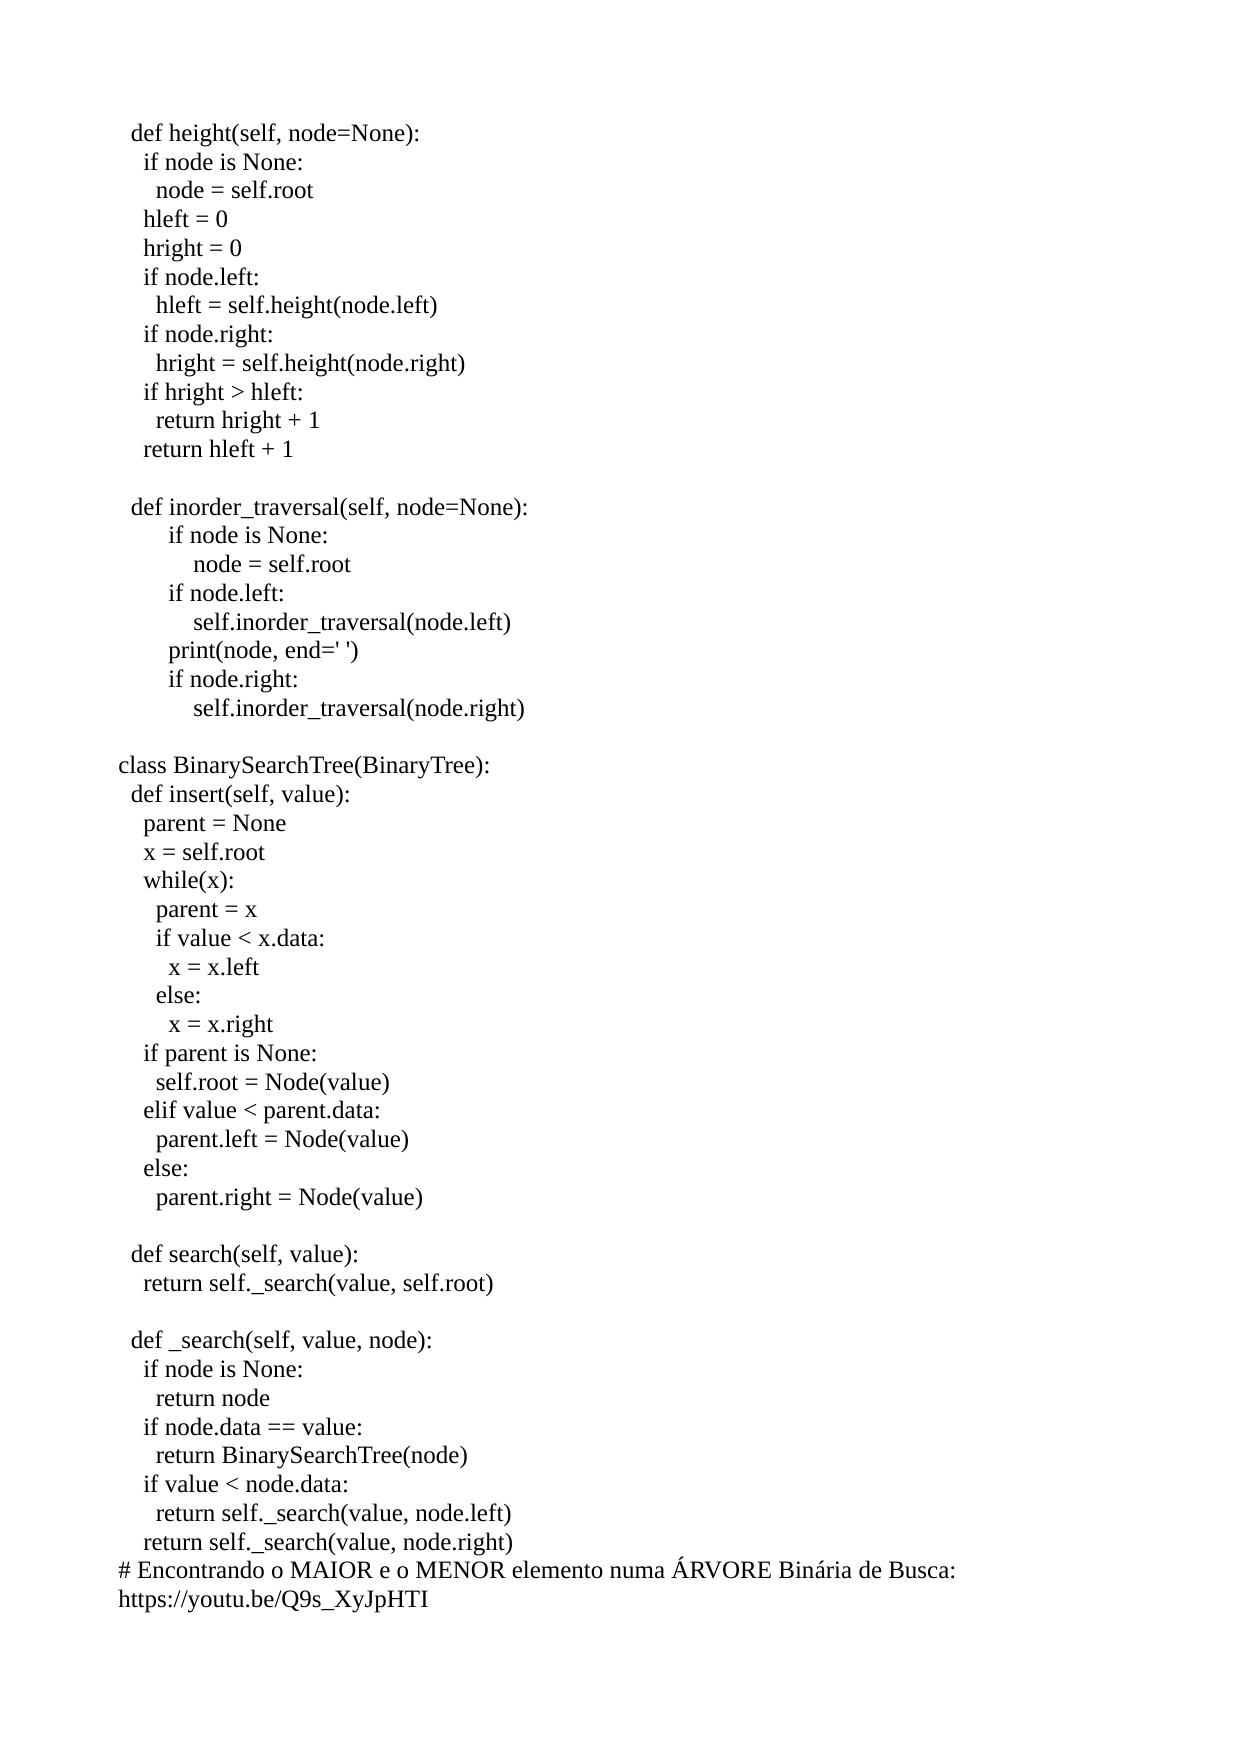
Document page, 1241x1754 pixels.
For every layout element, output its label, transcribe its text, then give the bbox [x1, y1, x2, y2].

text def search(self, value): [118, 1239, 1122, 1268]
text if node.left: [118, 578, 1122, 607]
text # Encontrando o MAIOR e o MENOR elemento numa ÁRVORE Binária de Busca: https://youtu.be/Q9s_XyJpHTI [118, 1556, 1122, 1613]
text parent.left = Node(value) [118, 1124, 1122, 1153]
text hleft = self.height(node.left) [118, 291, 1122, 319]
text while(x): [118, 866, 1122, 894]
text self.inorder_traversal(node.left) [118, 607, 1122, 636]
text else: [118, 981, 1122, 1009]
text x = x.right [118, 1009, 1122, 1038]
text if parent is None: [118, 1038, 1122, 1067]
text hright = self.height(node.right) [118, 348, 1122, 377]
text print(node, end=' ') [118, 636, 1122, 664]
text elif value < parent.data: [118, 1096, 1122, 1124]
text if node is None: [118, 147, 1122, 176]
text def inorder_traversal(self, node=None): [118, 492, 1122, 521]
text return BinarySearchTree(node) [118, 1441, 1122, 1469]
text if node is None: [118, 521, 1122, 549]
text self.root = Node(value) [118, 1067, 1122, 1096]
text return node [118, 1383, 1122, 1412]
text def _search(self, value, node): [118, 1326, 1122, 1354]
text parent = None [118, 808, 1122, 837]
text hleft = 0 [118, 204, 1122, 233]
text return hleft + 1 [118, 434, 1122, 463]
text if node.right: [118, 319, 1122, 348]
text node = self.root [118, 176, 1122, 204]
text self.inorder_traversal(node.right) [118, 693, 1122, 722]
text if node.left: [118, 262, 1122, 291]
text hright = 0 [118, 233, 1122, 262]
text else: [118, 1153, 1122, 1182]
text if node.right: [118, 664, 1122, 693]
text parent = x [118, 894, 1122, 923]
text return hright + 1 [118, 406, 1122, 434]
text parent.right = Node(value) [118, 1182, 1122, 1211]
text if node is None: [118, 1354, 1122, 1383]
text return self._search(value, node.right) [118, 1527, 1122, 1556]
text return self._search(value, node.left) [118, 1498, 1122, 1527]
text def insert(self, value): [118, 779, 1122, 808]
text node = self.root [118, 549, 1122, 578]
text if value < x.data: [118, 923, 1122, 952]
text x = x.left [118, 952, 1122, 981]
text class BinarySearchTree(BinaryTree): [118, 751, 1122, 779]
text x = self.root [118, 837, 1122, 866]
text def height(self, node=None): [118, 118, 1122, 147]
text if value < node.data: [118, 1469, 1122, 1498]
text if hright > hleft: [118, 377, 1122, 406]
text return self._search(value, self.root) [118, 1268, 1122, 1297]
text if node.data == value: [118, 1412, 1122, 1441]
